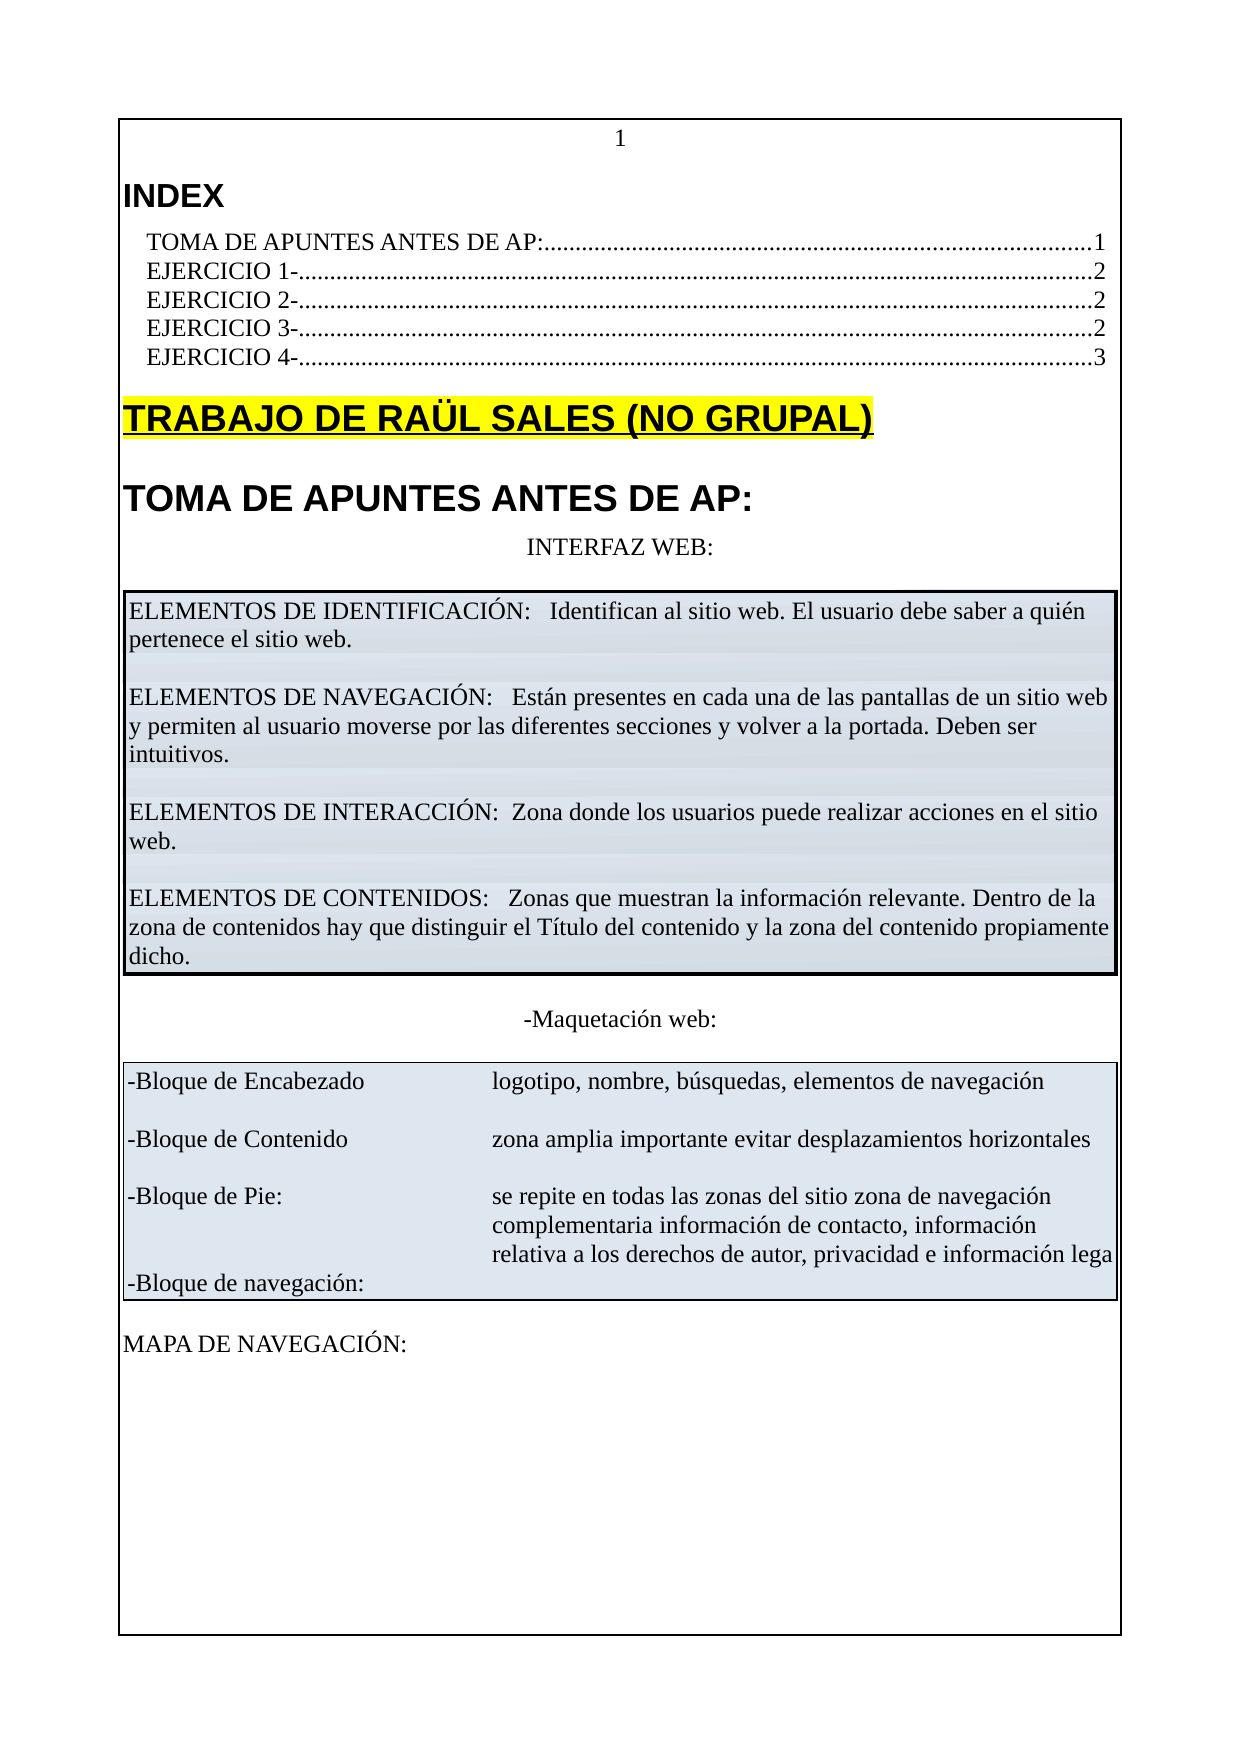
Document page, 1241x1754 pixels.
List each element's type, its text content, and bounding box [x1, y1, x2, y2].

text ELEMENTOS DE INTERACCIÓN: Zona donde los usuarios puede realizar acciones en el sitio web. [126, 791, 1114, 848]
text EJERCICIO 4- 3 [146, 342, 1106, 371]
text INTERFAZ WEB: [123, 532, 1118, 561]
subtitle INDEX [123, 176, 1118, 215]
text -Bloque de navegación: [124, 1263, 1116, 1299]
text ELEMENTOS DE NAVEGACIÓN: Están presentes en cada una de las pantallas de un sitio web y permiten al usuario moverse por las diferentes secciones y volver a la portada. Deben ser intuitivos. [126, 676, 1114, 762]
text -Bloque de Contenido zona amplia importante evitar desplazamientos horizontales [124, 1119, 1116, 1148]
text ELEMENTOS DE IDENTIFICACIÓN: Identifican al sitio web. El usuario debe saber a quién pertenece el sitio web. [126, 593, 1114, 647]
text 1 [123, 123, 1118, 151]
subtitle TRABAJO DE RAÜL SALES (NO GRUPAL) [123, 396, 1118, 439]
text ELEMENTOS DE CONTENIDOS: Zonas que muestran la información relevante. Dentro de la zona de contenidos hay que distinguir el Título del contenido y la zona del contenido propiamente dicho. [126, 877, 1114, 972]
text TOMA DE APUNTES ANTES DE AP: 1 [146, 227, 1106, 256]
text -Bloque de Encabezado logotipo, nombre, búsquedas, elementos de navegación [124, 1063, 1116, 1091]
text -Maquetación web: [123, 1004, 1118, 1033]
text EJERCICIO 1- 2 [146, 256, 1106, 285]
text MAPA DE NAVEGACIÓN: [123, 1329, 1118, 1358]
text EJERCICIO 2- 2 [146, 285, 1106, 313]
text EJERCICIO 3- 2 [146, 313, 1106, 342]
subtitle TOMA DE APUNTES ANTES DE AP: [123, 477, 1118, 520]
text -Bloque de Pie: se repite en todas las zonas del sitio zona de navegación complementaria información de contacto, información relativa a los derechos de autor, privacidad e información lega [124, 1177, 1116, 1263]
